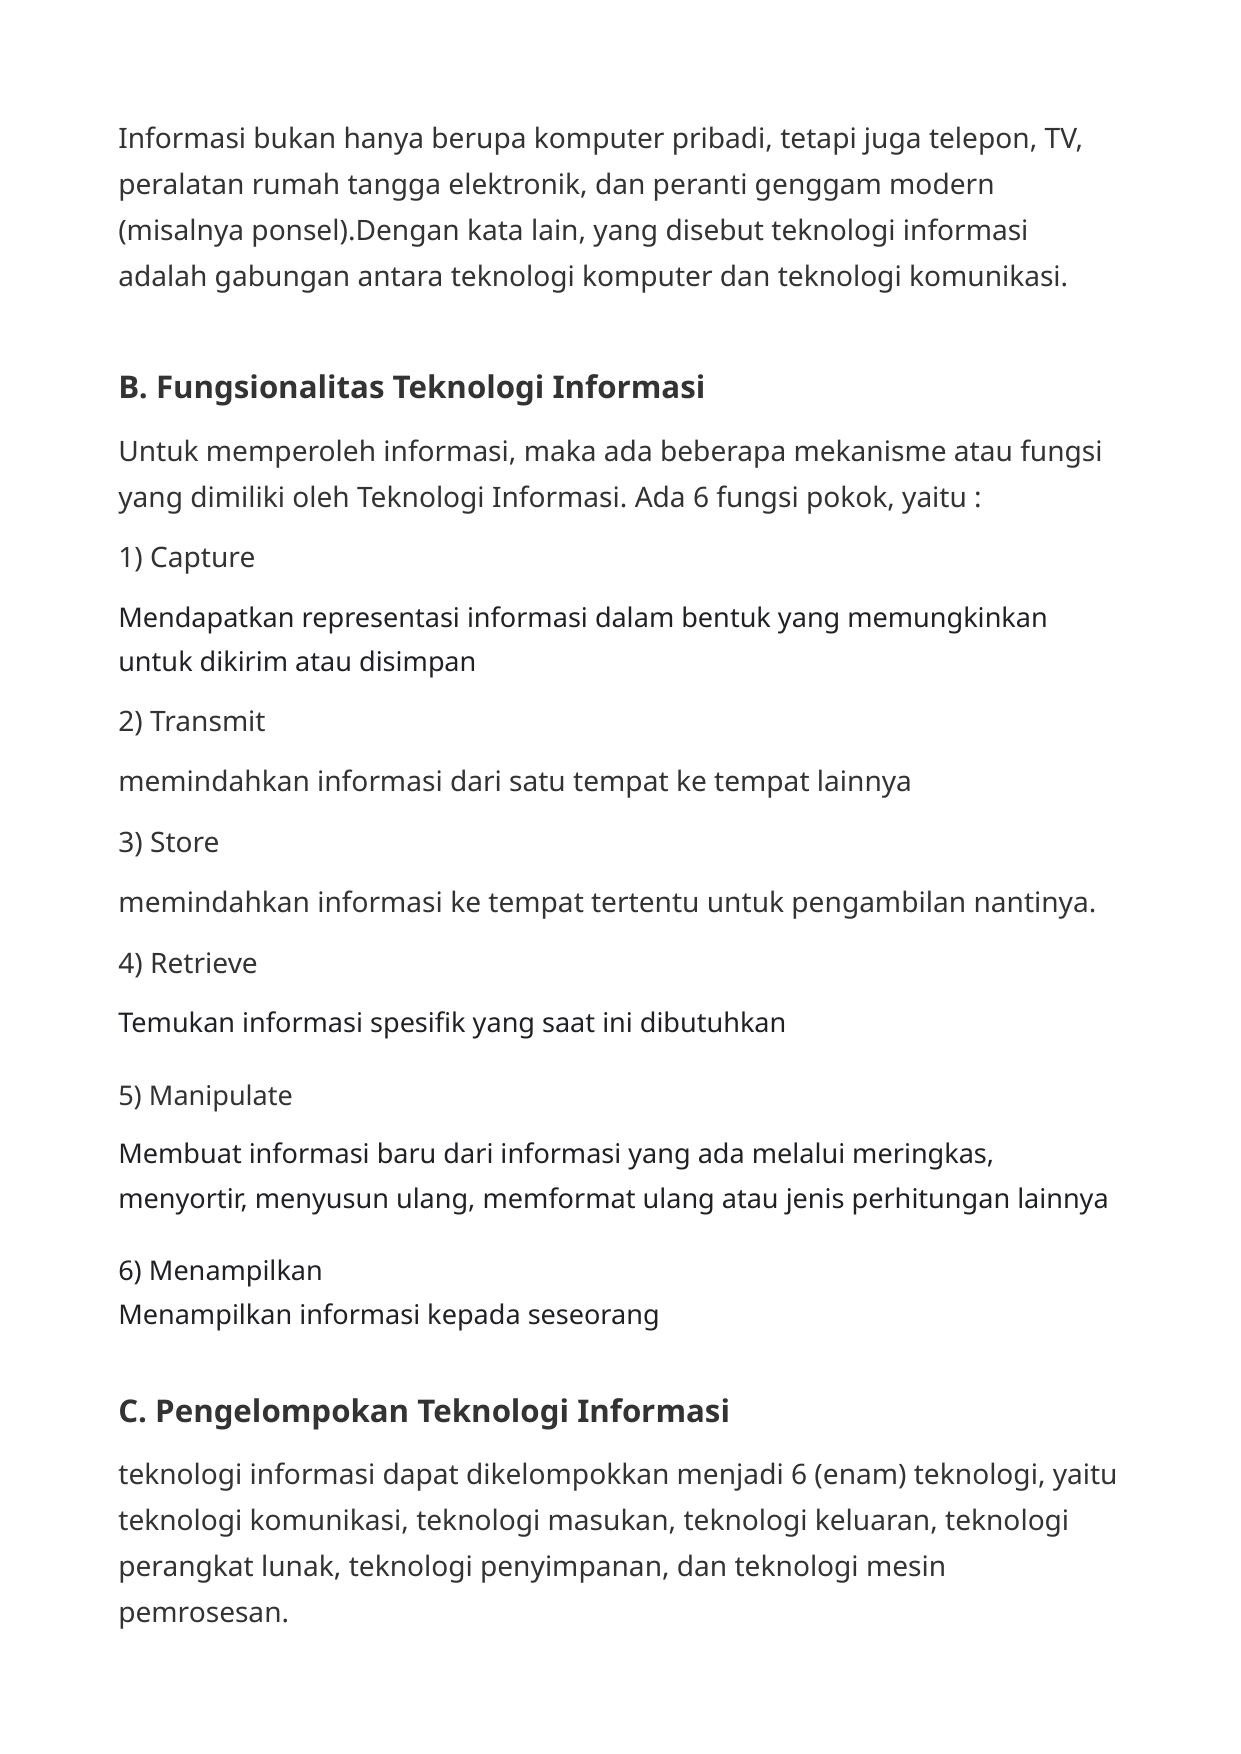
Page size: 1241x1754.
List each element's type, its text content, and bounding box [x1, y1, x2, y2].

text teknologi informasi dapat dikelompokkan menjadi 6 (enam) teknologi, yaitu teknologi komunikasi, teknologi masukan, teknologi keluaran, teknologi perangkat lunak, teknologi penyimpanan, dan teknologi mesin pemrosesan. [118, 1454, 1122, 1631]
text 5) Manipulate [118, 1076, 1122, 1113]
text 6) Menampilkan [118, 1252, 1122, 1288]
text Membuat informasi baru dari informasi yang ada melalui meringkas, menyortir, menyusun ulang, memformat ulang atau jenis perhitungan lainnya [118, 1135, 1122, 1216]
text Mendapatkan representasi informasi dalam bentuk yang memungkinkan untuk dikirim atau disimpan [118, 598, 1122, 679]
text Untuk memperoleh informasi, maka ada beberapa mekanisme atau fungsi yang dimiliki oleh Teknologi Informasi. Ada 6 fungsi pokok, yaitu : [118, 431, 1122, 515]
text memindahkan informasi dari satu tempat ke tempat lainnya [118, 762, 1122, 800]
text 1) Capture [118, 538, 1122, 576]
text Temukan informasi spesifik yang saat ini dibutuhkan [118, 1004, 1122, 1041]
text Menampilkan informasi kepada seseorang [118, 1296, 1122, 1333]
text Informasi bukan hanya berupa komputer pribadi, tetapi juga telepon, TV, peralatan rumah tangga elektronik, dan peranti genggam modern (misalnya ponsel).Dengan kata lain, yang disebut teknologi informasi adalah gabungan antara teknologi komputer dan teknologi komunikasi. [118, 118, 1122, 294]
text 4) Retrieve [118, 943, 1122, 981]
text memindahkan informasi ke tempat tertentu untuk pengambilan nantinya. [118, 883, 1122, 921]
text B. Fungsionalitas Teknologi Informasi [118, 366, 1122, 408]
text C. Pengelompokan Teknologi Informasi [118, 1389, 1122, 1432]
text 3) Store [118, 822, 1122, 860]
text 2) Transmit [118, 701, 1122, 739]
